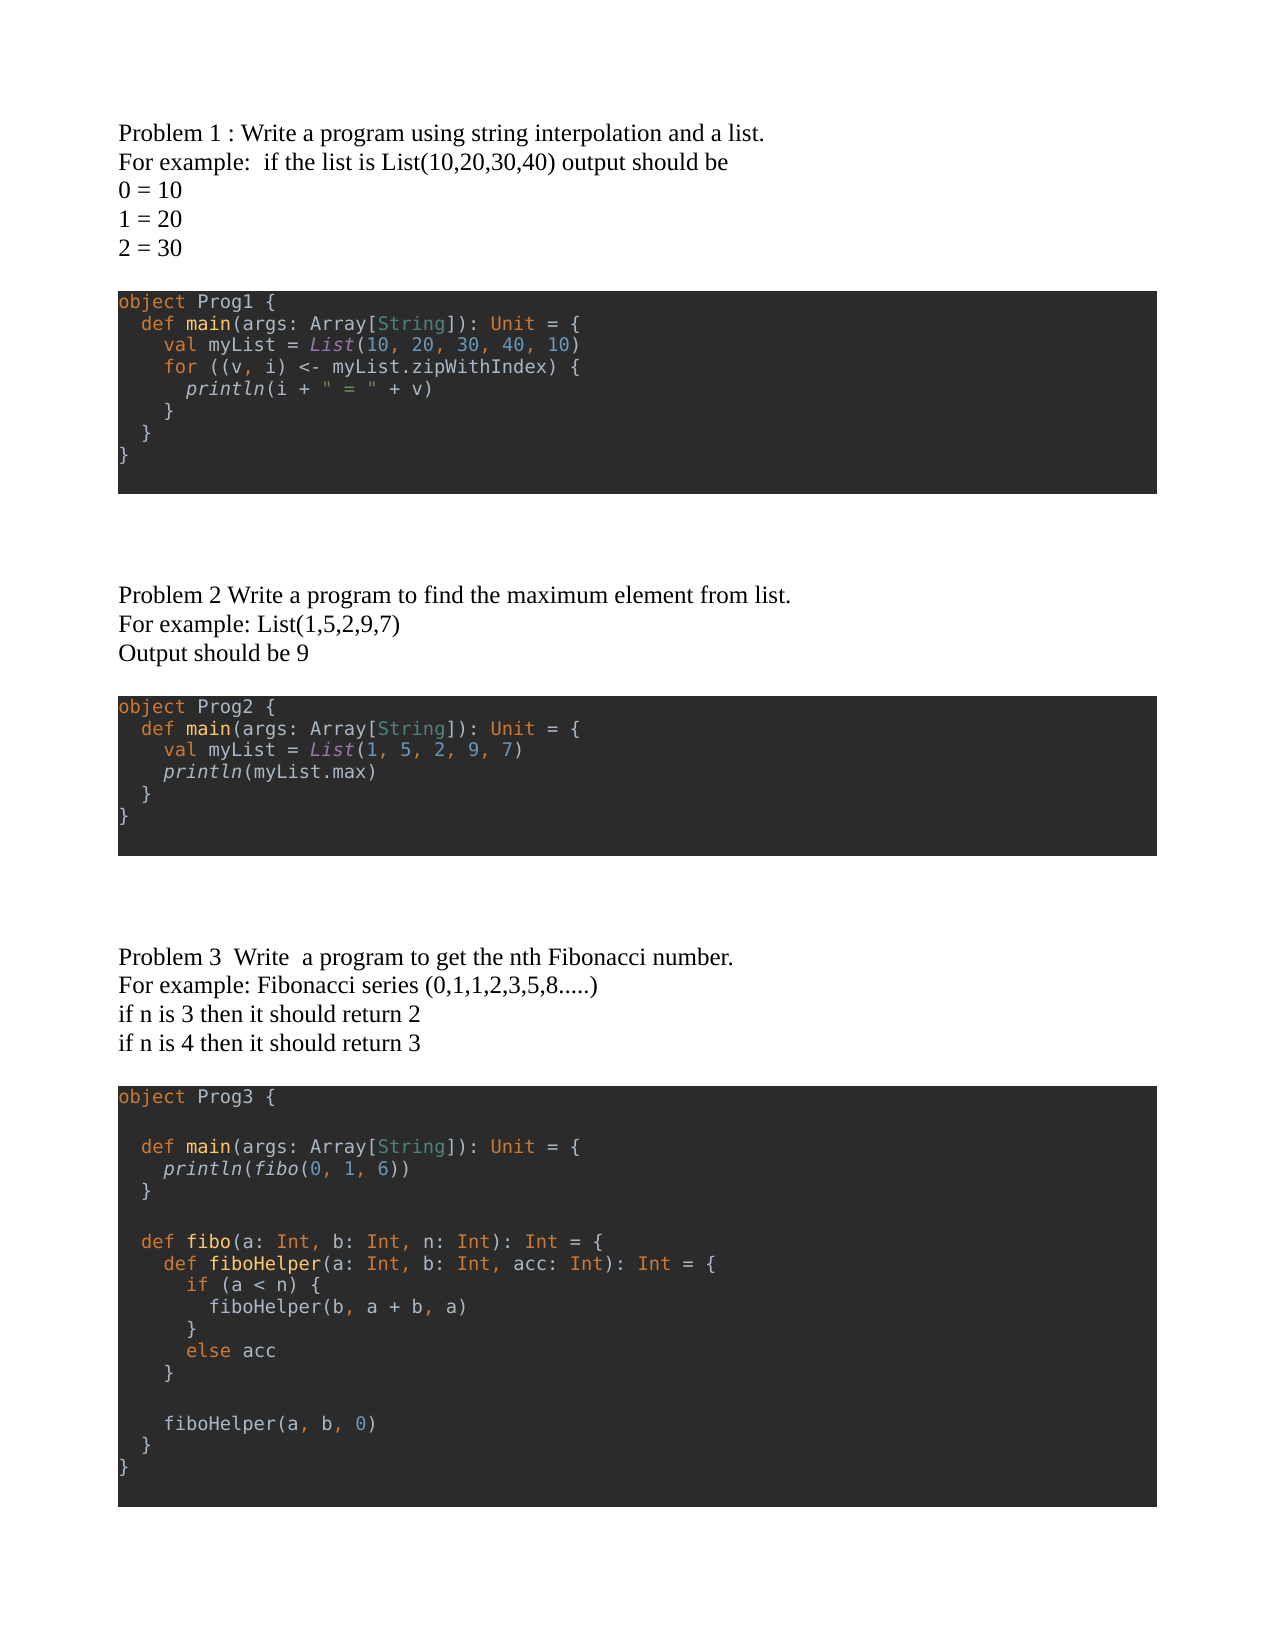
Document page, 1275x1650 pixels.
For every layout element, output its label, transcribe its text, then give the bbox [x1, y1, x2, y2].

text Problem 1 : Write a program using string interpolation and a list. [118, 118, 1157, 147]
text object Prog1 { def main(args: Array[String]): Unit = { val myList = List(10, 20, 30, 40, 10) for ((v, i) <- myList.zipWithIndex) { println(i + " = " + v) } } } [118, 291, 1157, 494]
text if n is 4 then it should return 3 [118, 1028, 1157, 1057]
text For example: Fibonacci series (0,1,1,2,3,5,8.....) [118, 971, 1157, 999]
text For example: if the list is List(10,20,30,40) output should be [118, 147, 1157, 176]
text if n is 3 then it should return 2 [118, 999, 1157, 1028]
text Output should be 9 [118, 638, 1157, 667]
text 0 = 10 [118, 176, 1157, 204]
text object Prog2 { def main(args: Array[String]): Unit = { val myList = List(1, 5, 2, 9, 7) println(myList.max) } } [118, 696, 1157, 856]
text Problem 2 Write a program to find the maximum element from list. [118, 581, 1157, 609]
text Problem 3 Write a program to get the nth Fibonacci number. [118, 942, 1157, 971]
text 2 = 30 [118, 233, 1157, 262]
text For example: List(1,5,2,9,7) [118, 609, 1157, 638]
text 1 = 20 [118, 204, 1157, 233]
text object Prog3 { def main(args: Array[String]): Unit = { println(fibo(0, 1, 6)) } def fibo(a: Int, b: Int, n: Int): Int = { def fiboHelper(a: Int, b: Int, acc: Int): Int = { if (a < n) { fiboHelper(b, a + b, a) } else acc } fiboHelper(a, b, 0) } } [118, 1086, 1157, 1507]
